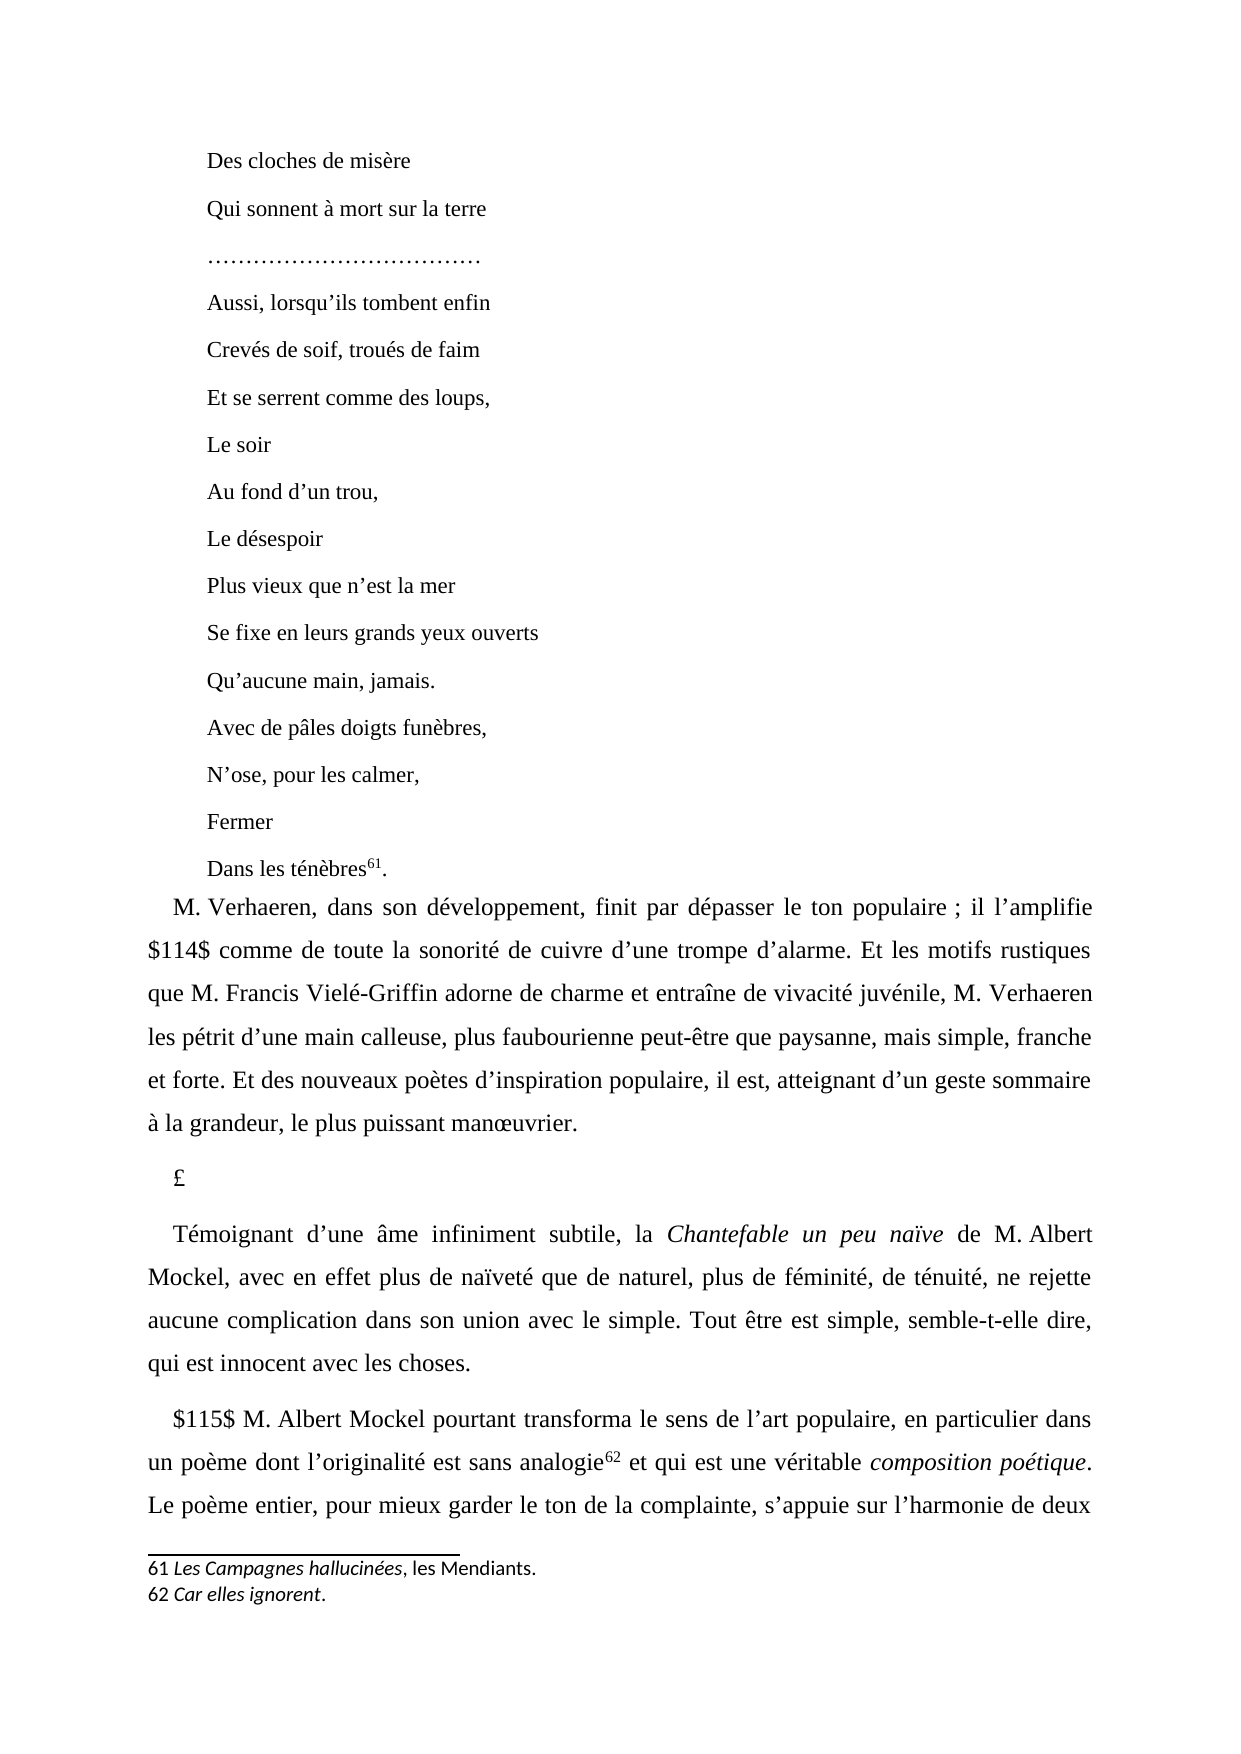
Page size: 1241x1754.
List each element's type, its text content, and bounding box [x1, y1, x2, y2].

text ……………………………… [207, 242, 1093, 268]
text Car elles ignorent. [148, 1581, 1093, 1606]
text Des cloches de misère [207, 148, 1093, 174]
text Et se serrent comme des loups, [207, 383, 1093, 410]
text Dans les ténèbres. [207, 855, 1093, 882]
text Avec de pâles doigts funèbres, [207, 714, 1093, 740]
text Témoignant d’une âme infiniment subtile, la Chantefable un peu naïve de M. Albert Mockel, avec en effet plus de naïveté que de naturel, plus de féminité, de ténuité, ne rejette aucune complication dans son union avec le simple. Tout être est simple, semble-t-elle dire, qui est innocent avec les choses. [148, 1219, 1093, 1377]
text Les Campagnes hallucinées, les Mendiants. [148, 1556, 1093, 1581]
text Le soir [207, 431, 1093, 457]
text M. Verhaeren, dans son développement, finit par dépasser le ton populaire ; il l’amplifie $114$ comme de toute la sonorité de cuivre d’une trompe d’alarme. Et les motifs rustiques que M. Francis Vielé-Griffin adorne de charme et entraîne de vivacité juvénile, M. Verhaeren les pétrit d’une main calleuse, plus faubourienne peut-être que paysanne, mais simple, franche et forte. Et des nouveaux poètes d’inspiration populaire, il est, atteignant d’un geste sommaire à la grandeur, le plus puissant manœuvrier. [148, 892, 1093, 1137]
text Plus vieux que n’est la mer [207, 572, 1093, 599]
text Fermer [207, 808, 1093, 834]
text Se fixe en leurs grands yeux ouverts [207, 619, 1093, 646]
text $115$ M. Albert Mockel pourtant transforma le sens de l’art populaire, en particulier dans un poème dont l’originalité est sans analogie et qui est une véritable composition poétique. Le poème entier, pour mieux garder le ton de la complainte, s’appuie sur l’harmonie de deux [148, 1404, 1093, 1519]
text Aussi, lorsqu’ils tombent enfin [207, 289, 1093, 316]
text Qui sonnent à mort sur la terre [207, 195, 1093, 221]
text N’ose, pour les calmer, [207, 761, 1093, 787]
text £ [148, 1163, 1093, 1192]
text Le désespoir [207, 525, 1093, 551]
text Au fond d’un trou, [207, 478, 1093, 504]
text Qu’aucune main, jamais. [207, 667, 1093, 693]
text Crevés de soif, troués de faim [207, 336, 1093, 363]
